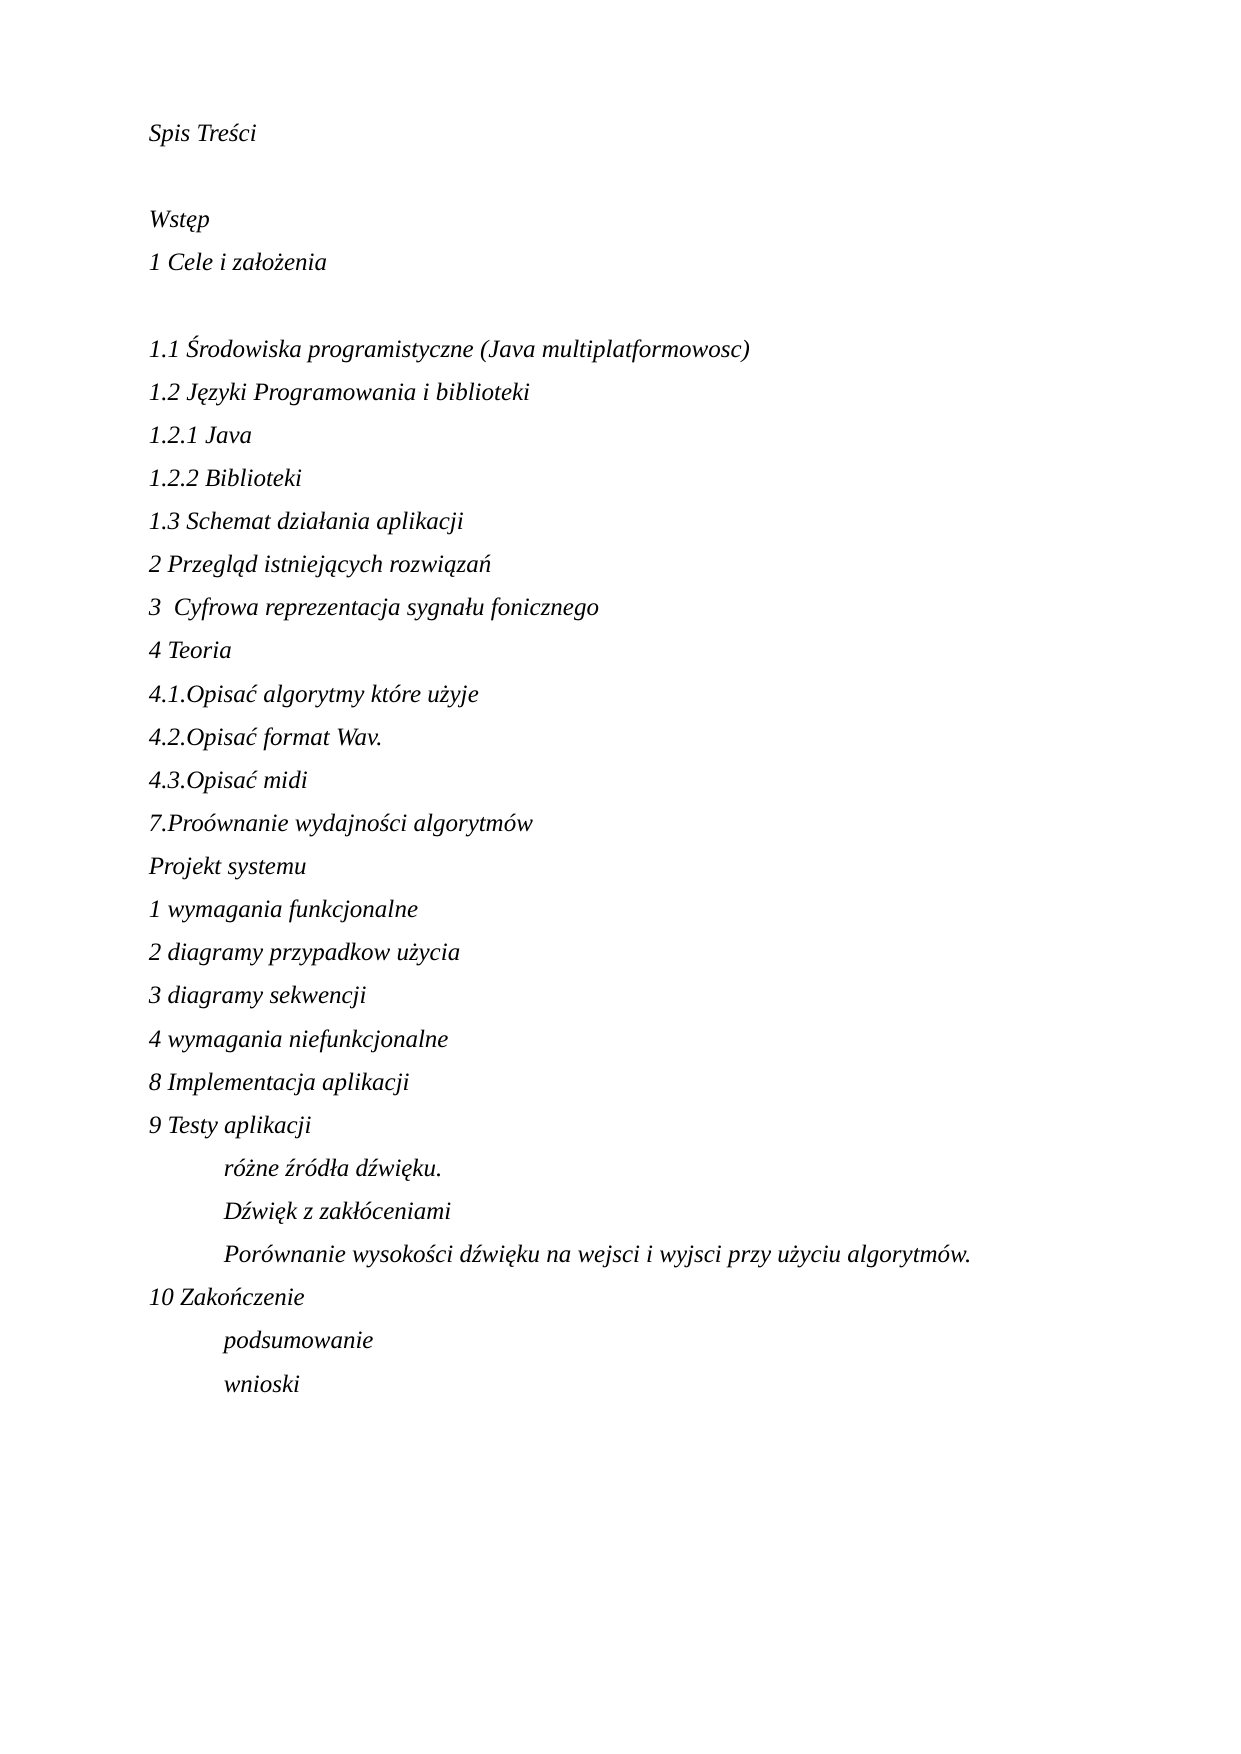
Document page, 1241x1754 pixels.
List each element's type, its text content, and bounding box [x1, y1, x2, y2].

text Spis Treści [148, 118, 1114, 147]
text Dźwięk z zakłóceniami [148, 1196, 1114, 1225]
text 9 Testy aplikacji [148, 1110, 1114, 1139]
text 3 diagramy sekwencji [148, 981, 1114, 1009]
text 4 Teoria [148, 636, 1114, 664]
text 1 wymagania funkcjonalne [148, 894, 1114, 923]
text 2 diagramy przypadkow użycia [148, 937, 1114, 966]
text wnioski [148, 1369, 1114, 1397]
text Wstęp [148, 204, 1114, 233]
text różne źródła dźwięku. [148, 1153, 1114, 1182]
text 1.1 Środowiska programistyczne (Java multiplatformowosc) [148, 334, 1114, 362]
text 1.2.2 Biblioteki [148, 463, 1114, 492]
text 3 Cyfrowa reprezentacja sygnału fonicznego [148, 592, 1114, 621]
text 4.3.Opisać midi [148, 765, 1114, 794]
text 10 Zakończenie [148, 1282, 1114, 1311]
text 2 Przegląd istniejących rozwiązań [148, 549, 1114, 578]
text 1.3 Schemat działania aplikacji [148, 506, 1114, 535]
text 1 Cele i założenia [148, 247, 1114, 276]
text 1.2.1 Java [148, 420, 1114, 449]
text Porównanie wysokości dźwięku na wejsci i wyjsci przy użyciu algorytmów. [148, 1239, 1114, 1268]
text 1.2 Języki Programowania i biblioteki [148, 377, 1114, 406]
text Projekt systemu [148, 851, 1114, 880]
text 8 Implementacja aplikacji [148, 1067, 1114, 1096]
text podsumowanie [148, 1326, 1114, 1354]
text 4 wymagania niefunkcjonalne [148, 1024, 1114, 1052]
text 7.Proównanie wydajności algorytmów [148, 808, 1114, 837]
text 4.1.Opisać algorytmy które użyje [148, 679, 1114, 707]
text 4.2.Opisać format Wav. [148, 722, 1114, 751]
